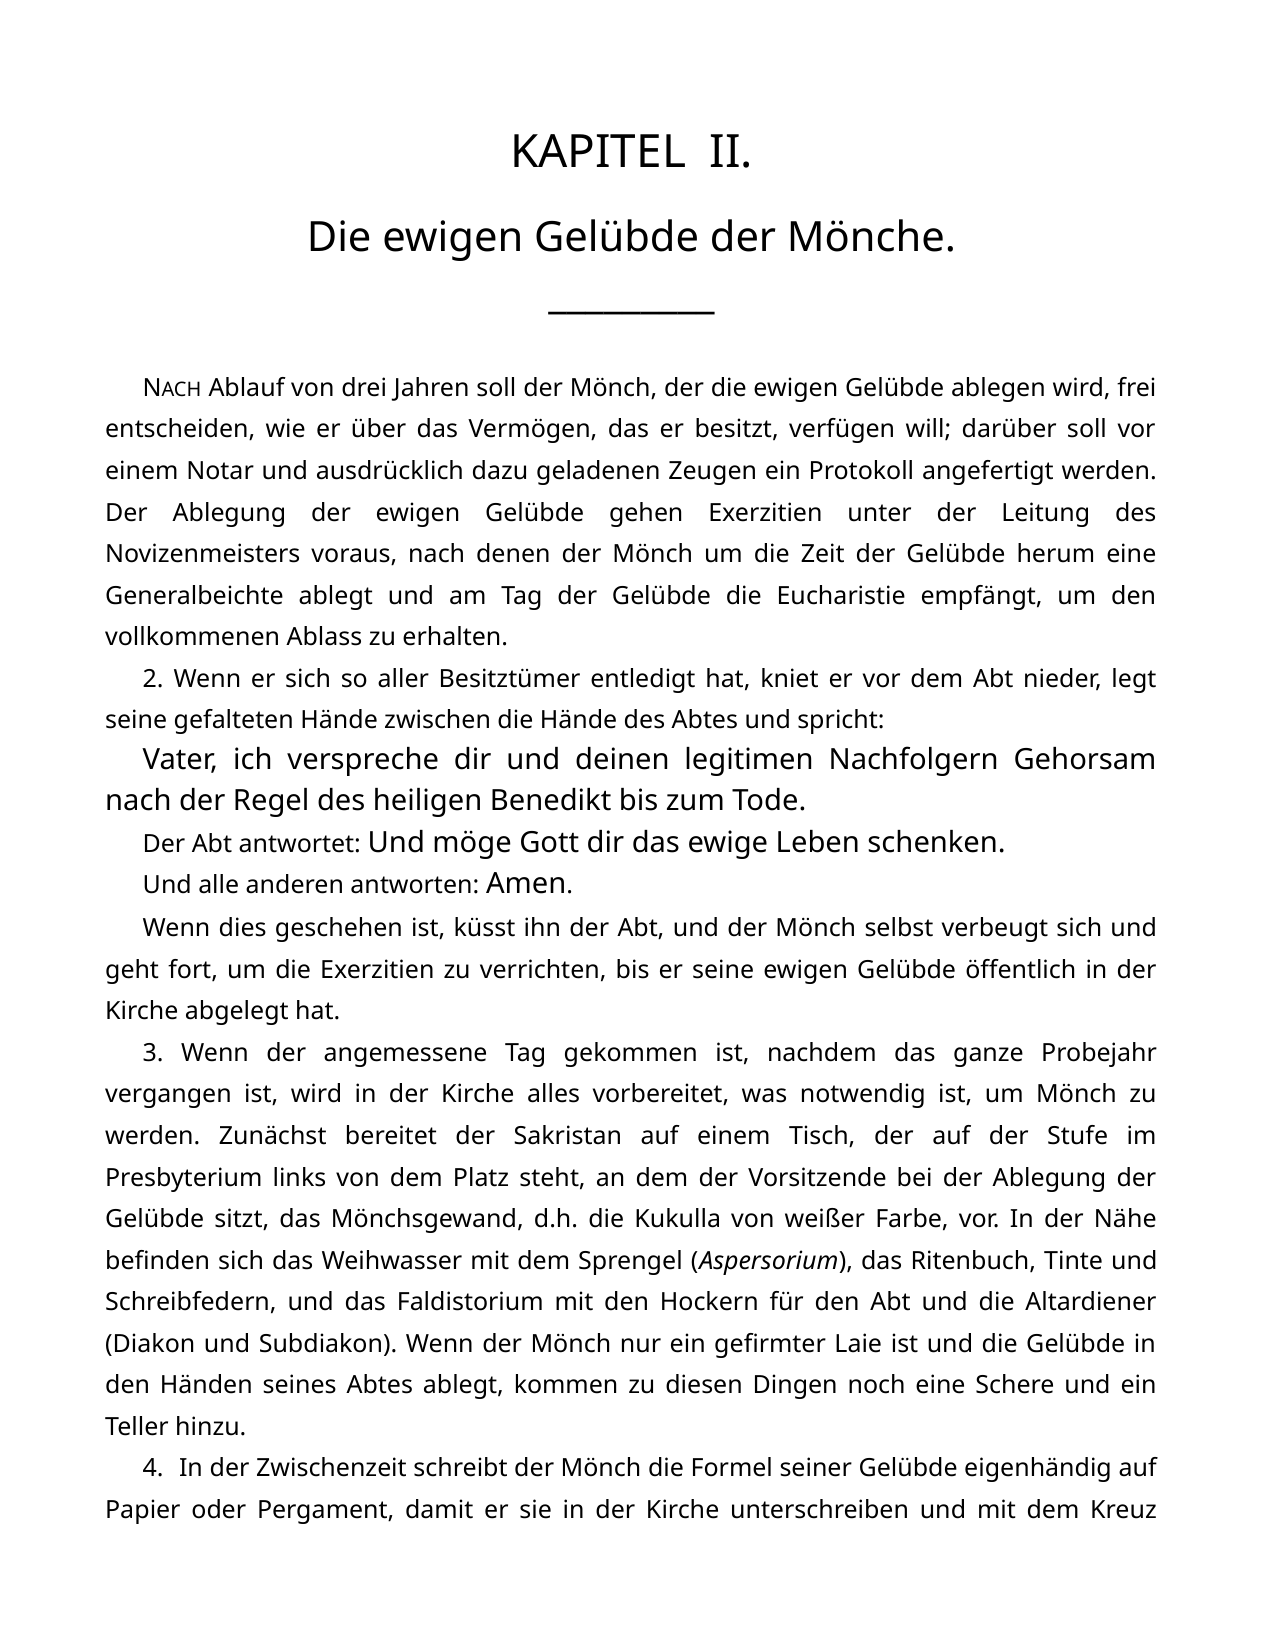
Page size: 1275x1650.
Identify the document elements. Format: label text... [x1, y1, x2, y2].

text _________ [105, 264, 1158, 320]
text 3. Wenn der angemessene Tag gekommen ist, nachdem das ganze Probejahr vergangen ist, wird in der Kirche alles vorbereitet, was notwendig ist, um Mönch zu werden. Zunächst bereitet der Sakristan auf einem Tisch, der auf der Stufe im Presbyterium links von dem Platz steht, an dem der Vorsitzende bei der Ablegung der Gelübde sitzt, das Mönchsgewand, d.h. die Kukulla von weißer Farbe, vor. In der Nähe befinden sich das Weihwasser mit dem Sprengel (Aspersorium), das Ritenbuch, Tinte und Schreibfedern, und das Faldistorium mit den Hockern für den Abt und die Altardiener (Diakon und Subdiakon). Wenn der Mönch nur ein gefirmter Laie ist und die Gelübde in den Händen seines Abtes ablegt, kommen zu diesen Dingen noch eine Schere und ein Teller hinzu. [105, 1027, 1158, 1443]
text 2. Wenn er sich so aller Besitztümer entledigt hat, kniet er vor dem Abt nieder, legt seine gefalteten Hände zwischen die Hände des Abtes und spricht: [105, 653, 1158, 736]
text Der Abt antwortet: Und möge Gott dir das ewige Leben schenken. [105, 819, 1158, 861]
text Vater, ich verspreche dir und deinen legitimen Nachfolgern Gehorsam nach der Regel des heiligen Benedikt bis zum Tode. [105, 736, 1158, 819]
text Nach Ablauf von drei Jahren soll der Mönch, der die ewigen Gelübde ablegen wird, frei entscheiden, wie er über das Vermögen, das er besitzt, verfügen will; darüber soll vor einem Notar und ausdrücklich dazu geladenen Zeugen ein Protokoll angefertigt werden. Der Ablegung der ewigen Gelübde gehen Exerzitien unter der Leitung des Novizenmeisters voraus, nach denen der Mönch um die Zeit der Gelübde herum eine Generalbeichte ablegt und am Tag der Gelübde die Eucharistie empfängt, um den vollkommenen Ablass zu erhalten. [105, 362, 1158, 653]
text Und alle anderen antworten: Amen. [105, 861, 1158, 902]
text Die ewigen Gelübde der Mönche. [105, 207, 1158, 264]
subtitle KAPITEL II. [105, 118, 1158, 181]
text 4. In der Zwischenzeit schreibt der Mönch die Formel seiner Gelübde eigenhändig auf Papier oder Pergament, damit er sie in der Kirche unterschreiben und mit dem Kreuz [105, 1443, 1158, 1526]
text Wenn dies geschehen ist, küsst ihn der Abt, und der Mönch selbst verbeugt sich und geht fort, um die Exerzitien zu verrichten, bis er seine ewigen Gelübde öffentlich in der Kirche abgelegt hat. [105, 902, 1158, 1027]
